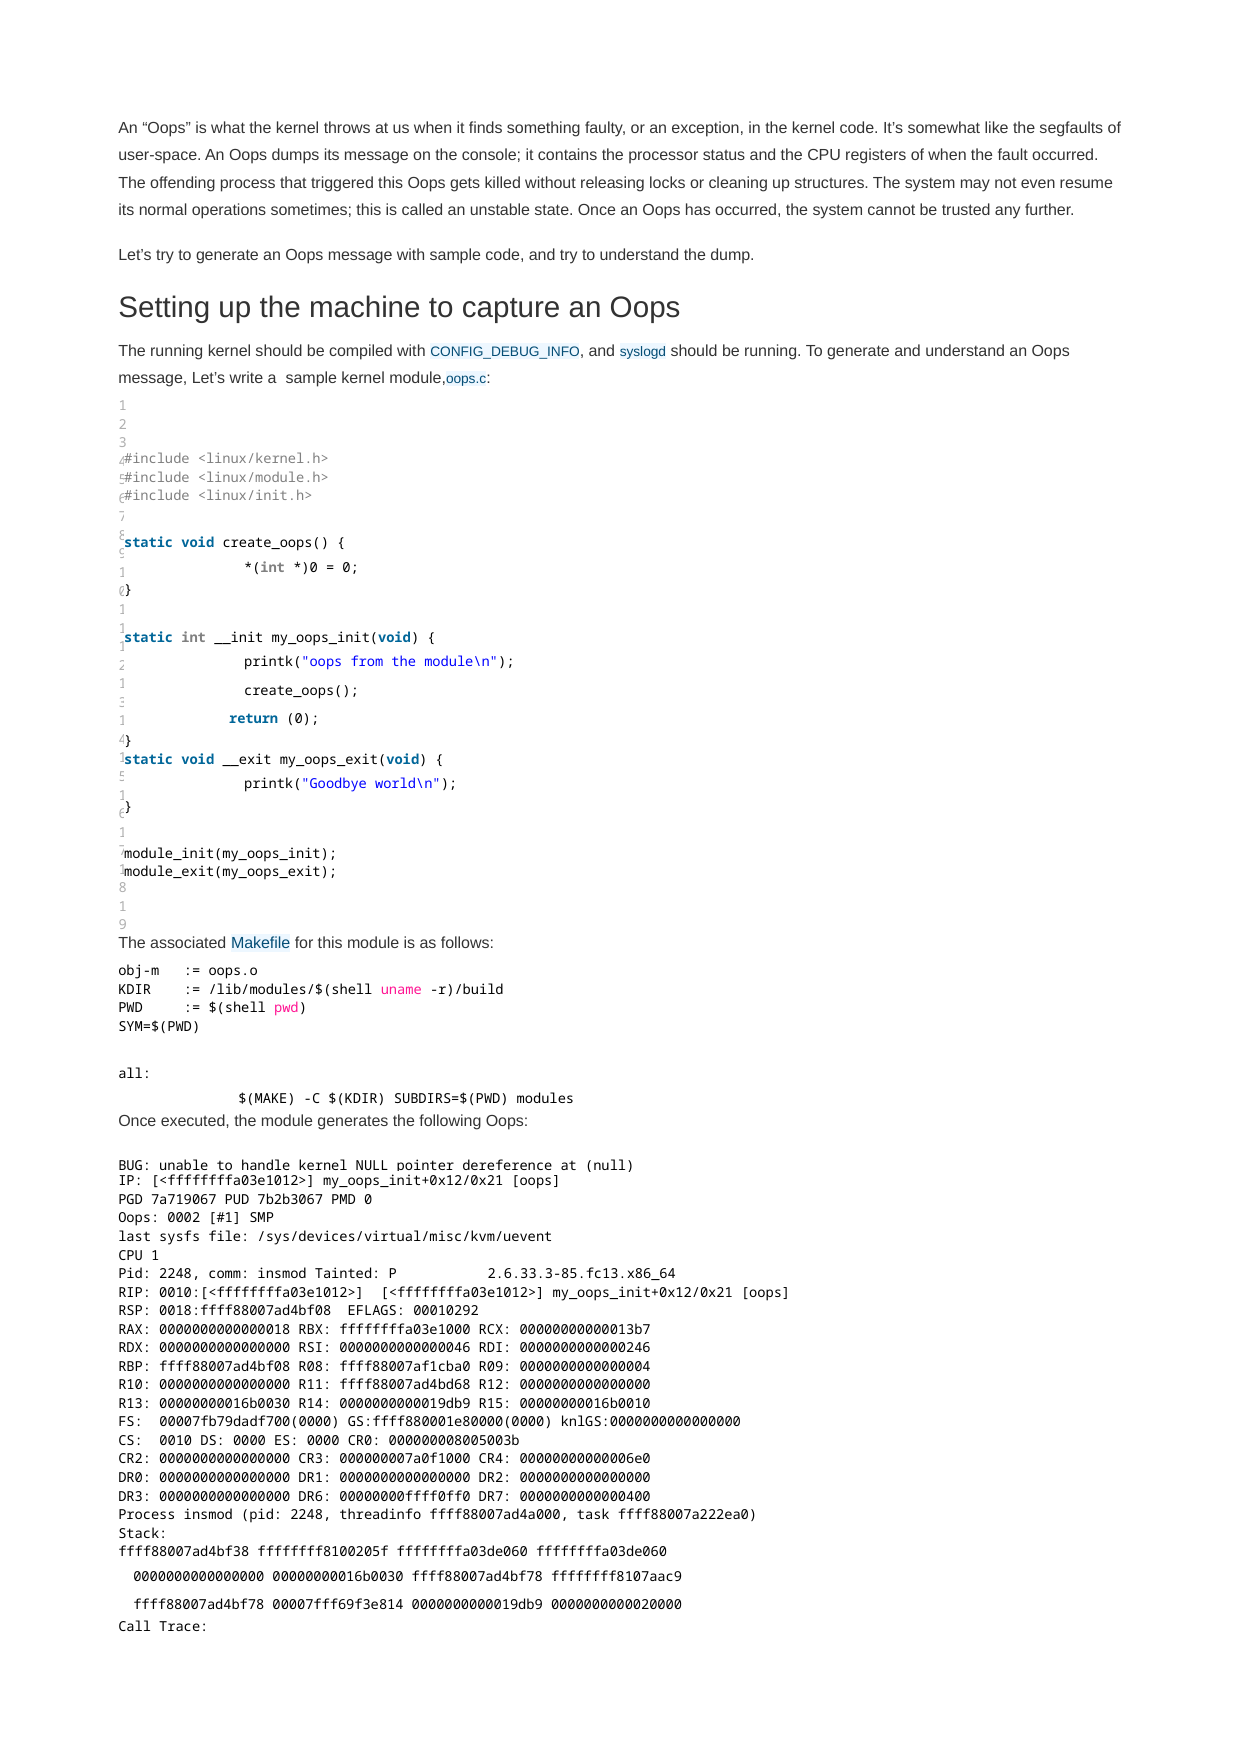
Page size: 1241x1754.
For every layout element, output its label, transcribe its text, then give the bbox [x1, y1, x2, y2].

table_header BUG: unable to handle kernel NULL pointer dereference at (null) IP: [<ffffffffa03e1012>] my_oops_init+0x12/0x21 [oops] PGD 7a719067 PUD 7b2b3067 PMD 0 Oops: 0002 [#1] SMP last sysfs file: /sys/devices/virtual/misc/kvm/uevent CPU 1 Pid: 2248, comm: insmod Tainted: P 2.6.33.3-85.fc13.x86_64 RIP: 0010:[<ffffffffa03e1012>] [<ffffffffa03e1012>] my_oops_init+0x12/0x21 [oops] RSP: 0018:ffff88007ad4bf08 EFLAGS: 00010292 RAX: 0000000000000018 RBX: ffffffffa03e1000 RCX: 00000000000013b7 RDX: 0000000000000000 RSI: 0000000000000046 RDI: 0000000000000246 RBP: ffff88007ad4bf08 R08: ffff88007af1cba0 R09: 0000000000000004 R10: 0000000000000000 R11: ffff88007ad4bd68 R12: 0000000000000000 R13: 00000000016b0030 R14: 0000000000019db9 R15: 00000000016b0010 FS: 00007fb79dadf700(0000) GS:ffff880001e80000(0000) knlGS:0000000000000000 CS: 0010 DS: 0000 ES: 0000 CR0: 000000008005003b CR2: 0000000000000000 CR3: 000000007a0f1000 CR4: 00000000000006e0 DR0: 0000000000000000 DR1: 0000000000000000 DR2: 0000000000000000 DR3: 0000000000000000 DR6: 00000000ffff0ff0 DR7: 0000000000000400 Process insmod (pid: 2248, threadinfo ffff88007ad4a000, task ffff88007a222ea0) Stack: ffff88007ad4bf38 ffffffff8100205f ffffffffa03de060 ffffffffa03de060 0000000000000000 00000000016b0030 ffff88007ad4bf78 ffffffff8107aac9 ffff88007ad4bf78 00007fff69f3e814 0000000000019db9 0000000000020000 Call Trace: [118, 1156, 1228, 1636]
table_header #include <linux/kernel.h> #include <linux/module.h> #include <linux/init.h> static void create_oops() { *(int *)0 = 0; } static int __init my_oops_init(void) { printk("oops from the module\n"); create_oops(); return (0); } static void __exit my_oops_exit(void) { printk("Goodbye world\n"); } module_init(my_oops_init); module_exit(my_oops_exit); [124, 396, 1240, 934]
table_header 1 2 3 4 5 6 7 8 9 10 11 12 13 14 15 16 17 18 19 [118, 396, 124, 934]
text Let’s try to generate an Oops message with sample code, and try to understand the dump. [118, 245, 1122, 263]
table_header obj-m := oops.o KDIR := /lib/modules/$(shell uname -r)/build PWD := $(shell pwd) SYM=$(PWD) all: $(MAKE) -C $(KDIR) SUBDIRS=$(PWD) modules [118, 961, 1228, 1111]
text The associated Makefile for this module is as follows: [118, 934, 1122, 952]
text The running kernel should be compiled with CONFIG_DEBUG_INFO, and syslogd should be running. To generate and understand an Oops message, Let’s write a sample kernel module,oops.c: [118, 341, 1122, 387]
subtitle Setting up the machine to capture an Oops [118, 290, 1122, 324]
text Once executed, the module generates the following Oops: [118, 1111, 1122, 1129]
text An “Oops” is what the kernel throws at us when it finds something faulty, or an exception, in the kernel code. It’s somewhat like the segfaults of user-space. An Oops dumps its message on the console; it contains the processor status and the CPU registers of when the fault occurred. The offending process that triggered this Oops gets killed without releasing locks or cleaning up structures. The system may not even resume its normal operations sometimes; this is called an unstable state. Once an Oops has occurred, the system cannot be trusted any further. [118, 118, 1122, 219]
